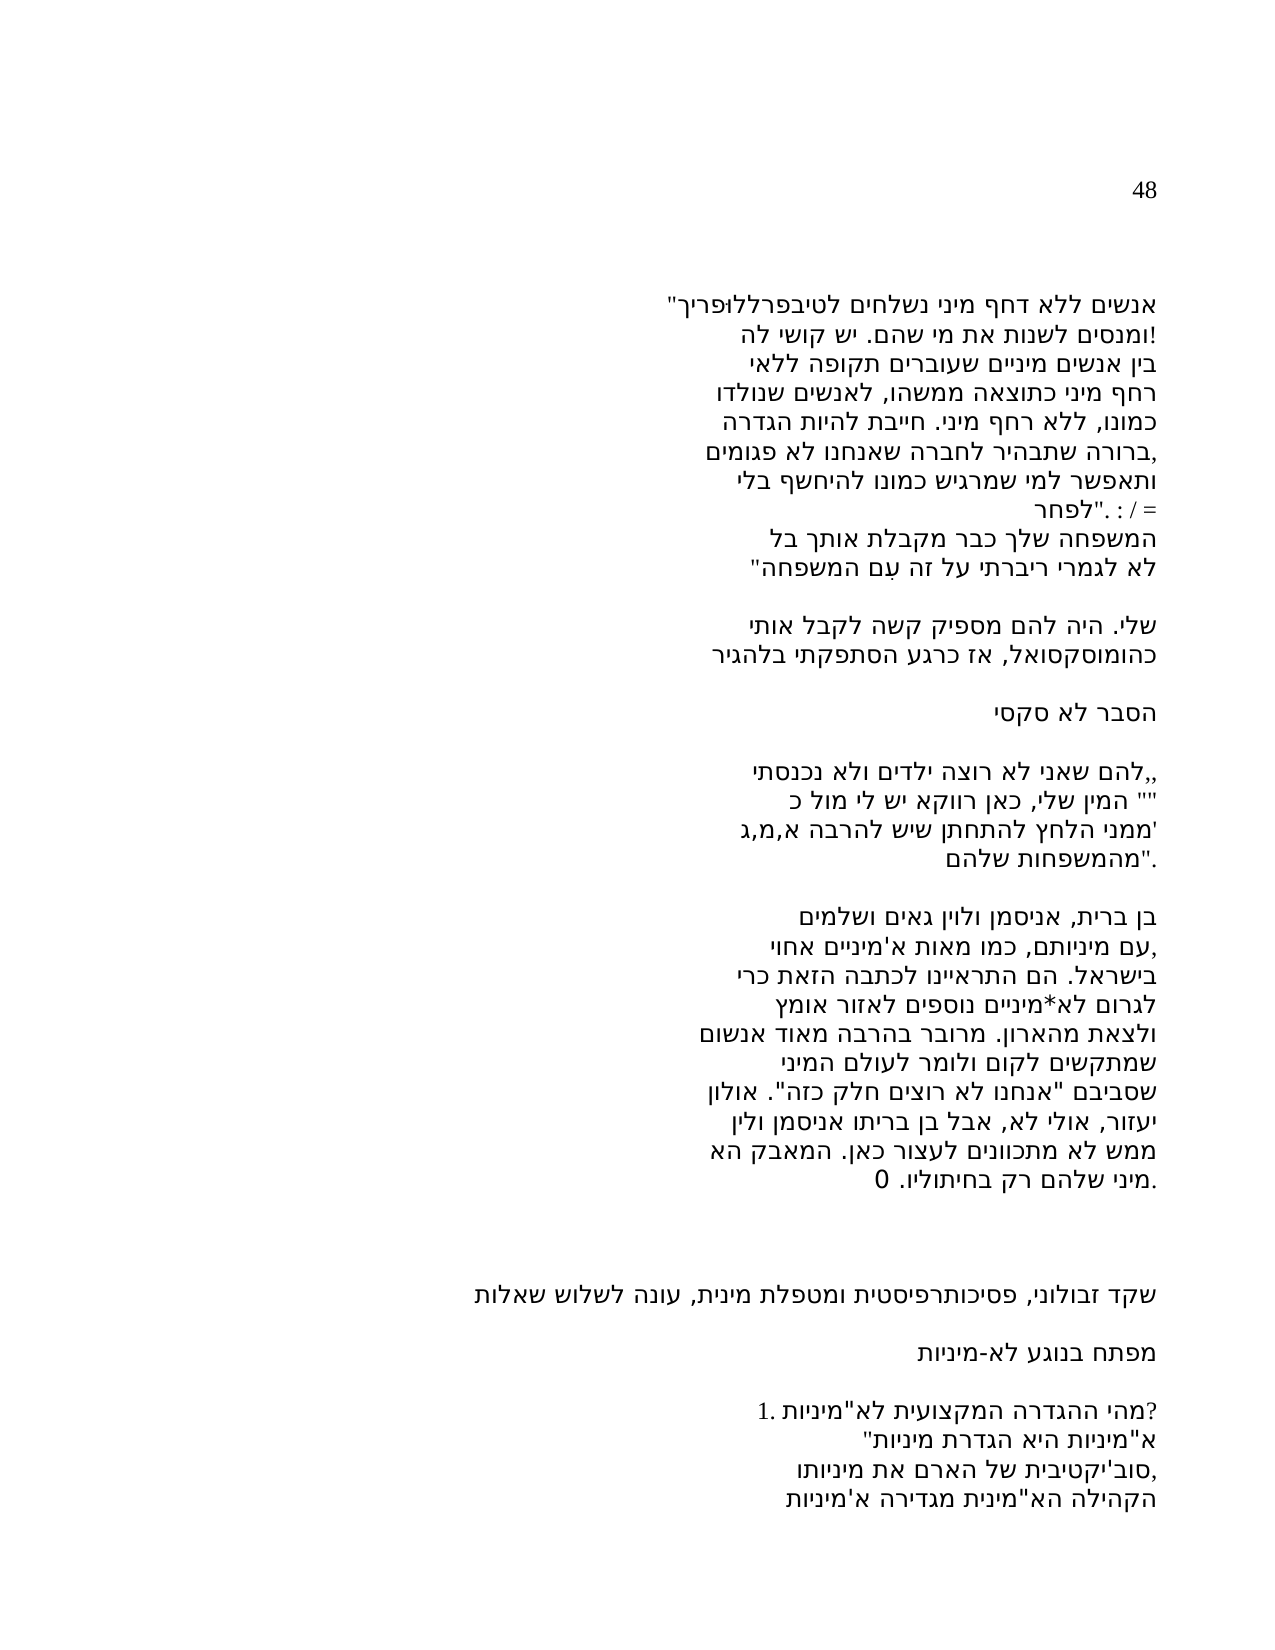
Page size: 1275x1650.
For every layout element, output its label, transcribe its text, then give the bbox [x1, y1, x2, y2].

text "אנשים ללא דחף מיני נשלחים לטיבפרללוּפריך [118, 291, 1157, 320]
text המין שלי, כאן רווקא יש לי מול כ "" [118, 786, 1157, 815]
text להם שאני לא רוצה ילדים ולא נכנסתי,, [118, 757, 1157, 786]
text ולצאת מהארון. מרובר בהרבה מאוד אנשום [118, 1019, 1157, 1048]
text יעזור, אולי לא, אבל בן בריתו אניסמן ולין [118, 1107, 1157, 1136]
text בין אנשים מיניים שעוברים תקופה ללאי [118, 349, 1157, 378]
text מיני שלהם רק בחיתוליו. 0. [118, 1165, 1157, 1194]
text לגרום לא*מיניים נוספים לאזור אומץ [118, 990, 1157, 1019]
text רחף מיני כתוצאה ממשהו, לאנשים שנולדו [118, 378, 1157, 407]
text כהומוסקסואל, אז כרגע הסתפקתי בלהגיר [118, 641, 1157, 670]
text ותאפשר למי שמרגיש כמונו להיחשף בלי [118, 466, 1157, 495]
text 48 [118, 176, 1157, 204]
text סוב'יקטיבית של הארם את מיניותו, [118, 1455, 1157, 1484]
text הסבר לא סקסי [118, 699, 1157, 728]
text שסביבם "אנחנו לא רוצים חלק כזה". אולון [118, 1077, 1157, 1107]
text ברורה שתבהיר לחברה שאנחנו לא פגומים, [118, 437, 1157, 466]
text המשפחה שלך כבר מקבלת אותך בל [118, 524, 1157, 553]
text לפחר". : / = [118, 495, 1157, 524]
text ממני הלחץ להתחתן שיש להרבה א,מ,ג' [118, 815, 1157, 844]
text בישראל. הם התראיינו לכתבה הזאת כרי [118, 961, 1157, 990]
text שלי. היה להם מספיק קשה לקבל אותי [118, 612, 1157, 641]
text ומנסים לשנות את מי שהם. יש קושי לה! [118, 320, 1157, 349]
text "לא לגמרי ריברתי על זה עִם המשפחה [118, 553, 1157, 583]
text כמונו, ללא רחף מיני. חייבת להיות הגדרה [118, 407, 1157, 437]
text מפתח בנוגע לא-מיניות [118, 1338, 1157, 1368]
text הקהילה הא"מינית מגדירה א'מיניות [118, 1484, 1157, 1513]
text 1. מהי ההגדרה המקצועית לא"מיניות? [118, 1396, 1157, 1426]
text בן ברית, אניסמן ולוין גאים ושלמים [118, 902, 1157, 932]
text "א"מיניות היא הגדרת מיניות [118, 1426, 1157, 1455]
text ממש לא מתכוונים לעצור כאן. המאבק הא [118, 1136, 1157, 1165]
text שקד זבולוני, פסיכותרפיסטית ומטפלת מינית, עונה לשלוש שאלות [118, 1281, 1157, 1310]
text שמתקשים לקום ולומר לעולם המיני [118, 1048, 1157, 1077]
text עם מיניותם, כמו מאות א'מיניים אחוי, [118, 932, 1157, 961]
text מהמשפחות שלהם". [118, 844, 1157, 874]
